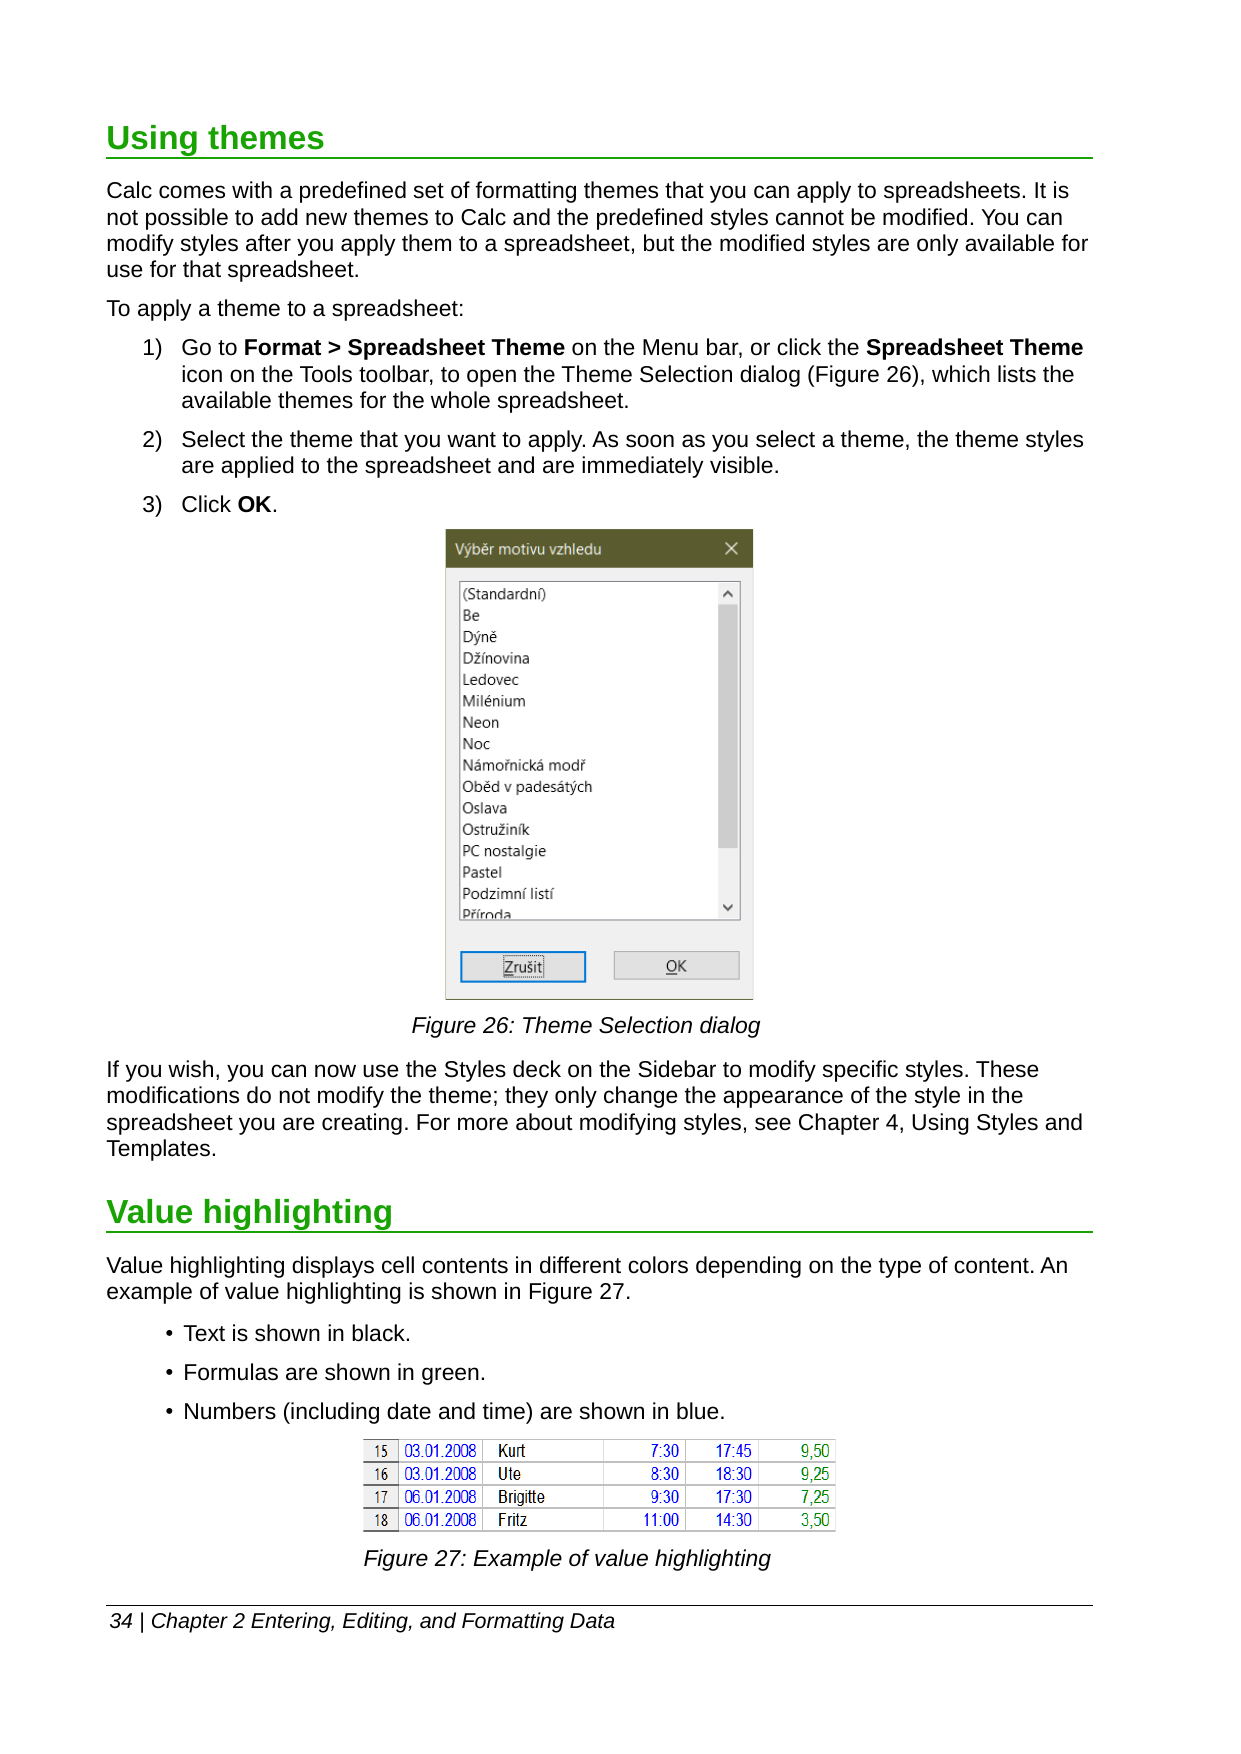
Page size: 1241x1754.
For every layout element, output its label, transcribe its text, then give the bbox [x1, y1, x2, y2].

list Select the theme that you want to apply. As soon as you select a theme, the theme styles are applied to the spreadsheet and are immediately visible. [162, 426, 1093, 478]
picture [445, 529, 754, 1000]
list Text is shown in black. [162, 1317, 1093, 1346]
subtitle Using themes [106, 118, 1093, 157]
subtitle Value highlighting [106, 1192, 1093, 1231]
picture [363, 1439, 836, 1532]
text If you wish, you can now use the Styles deck on the Sidebar to modify specific styles. These modifications do not modify the theme; they only change the appearance of the style in the spreadsheet you are creating. For more about modifying styles, see Chapter 4, Using Styles and Templates. [106, 1056, 1093, 1161]
text To apply a theme to a spreadsheet: [106, 295, 1093, 322]
text Figure 27: Example of value highlighting [363, 1544, 836, 1571]
list Go to Format > Spreadsheet Theme on the Menu bar, or click the Spreadsheet Theme icon on the Tools toolbar, to open the Theme Selection dialog (Figure 26), which lists the available themes for the whole spreadsheet. [162, 334, 1093, 413]
text Figure 26: Theme Selection dialog [411, 1012, 787, 1039]
list Formulas are shown in green. [162, 1356, 1093, 1385]
text Value highlighting displays cell contents in different colors depending on the type of content. An example of value highlighting is shown in Figure 27. [106, 1252, 1093, 1304]
list Click OK. [162, 491, 1093, 517]
text Calc comes with a predefined set of formatting themes that you can apply to spreadsheets. It is not possible to add new themes to Calc and the predefined styles cannot be modified. You can modify styles after you apply them to a spreadsheet, but the modified styles are only available for use for that spreadsheet. [106, 177, 1093, 283]
list Numbers (including date and time) are shown in blue. [162, 1395, 1093, 1427]
